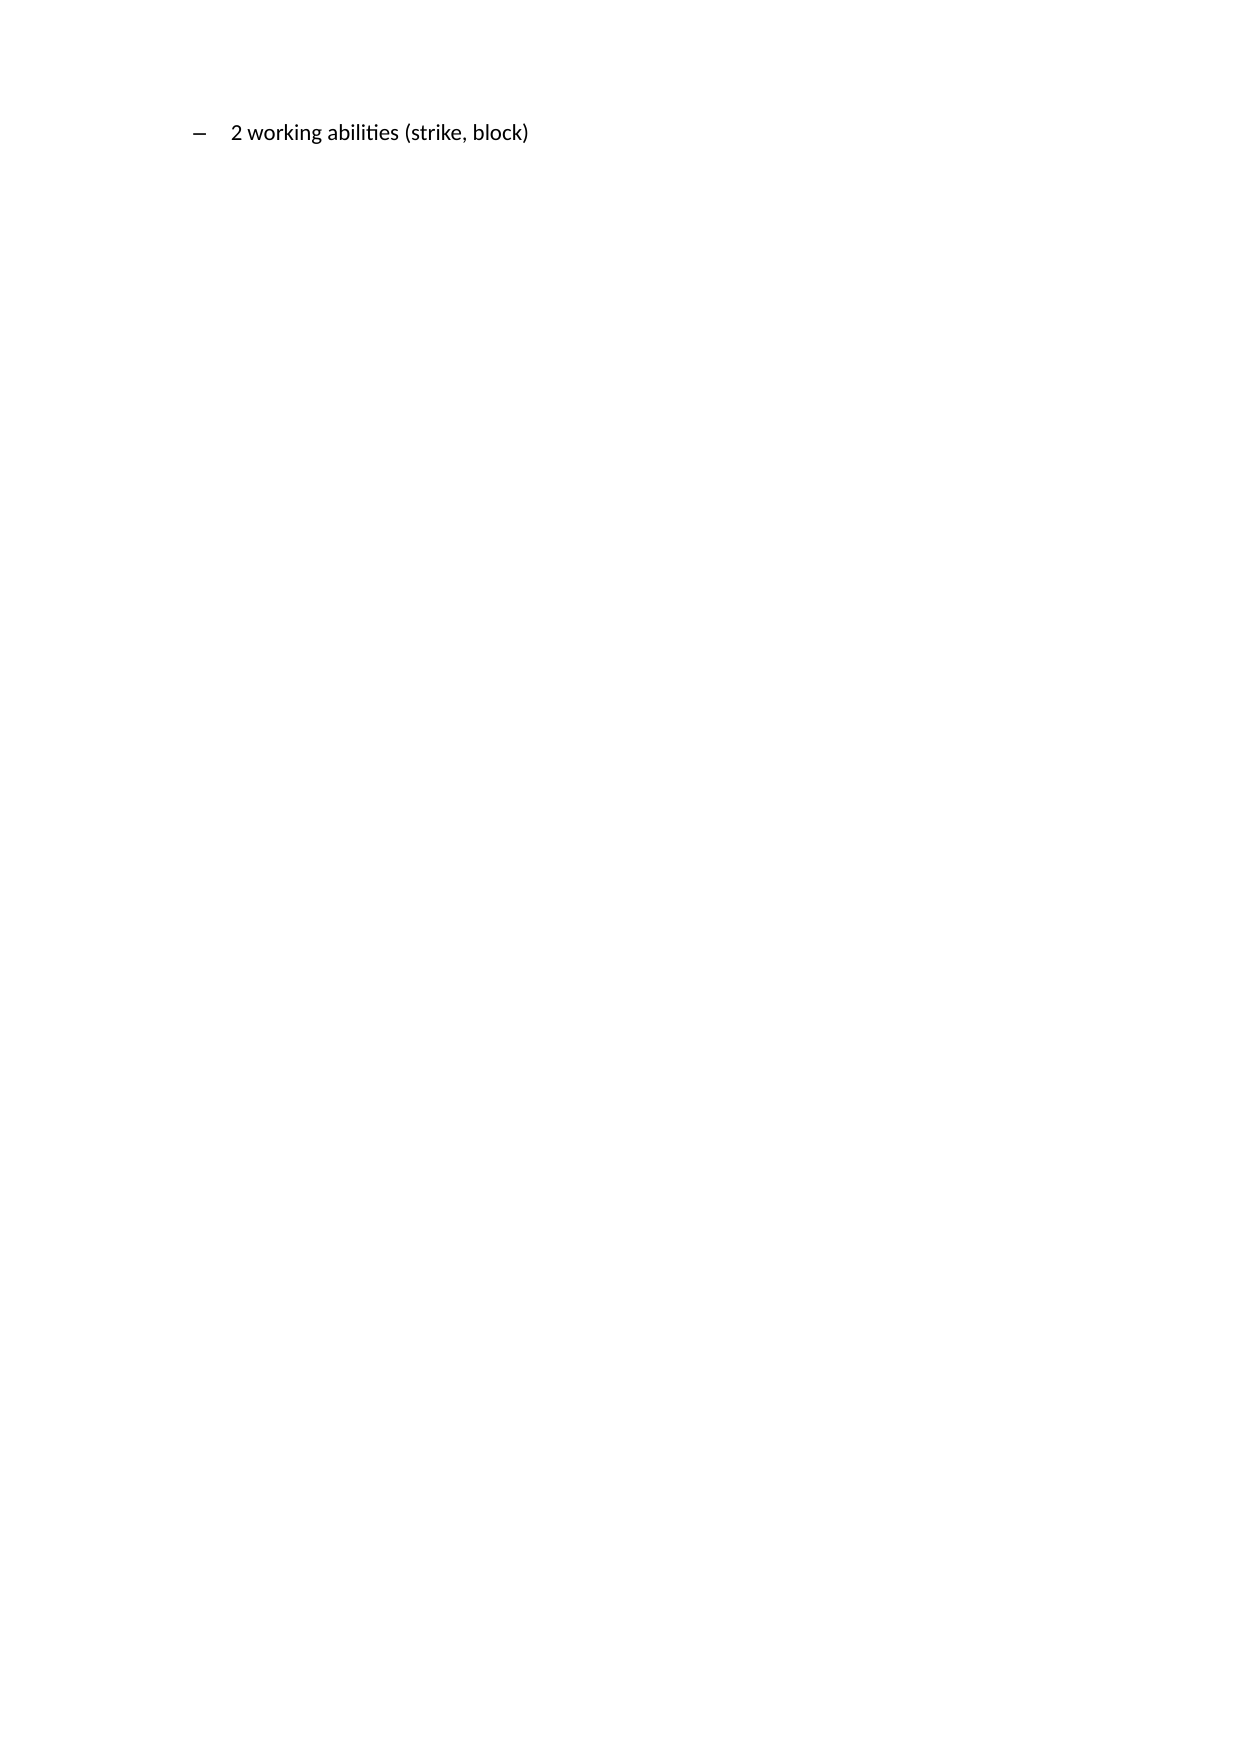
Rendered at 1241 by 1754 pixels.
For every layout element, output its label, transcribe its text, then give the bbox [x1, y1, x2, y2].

list 2 working abilities (strike, block) [193, 118, 1122, 146]
